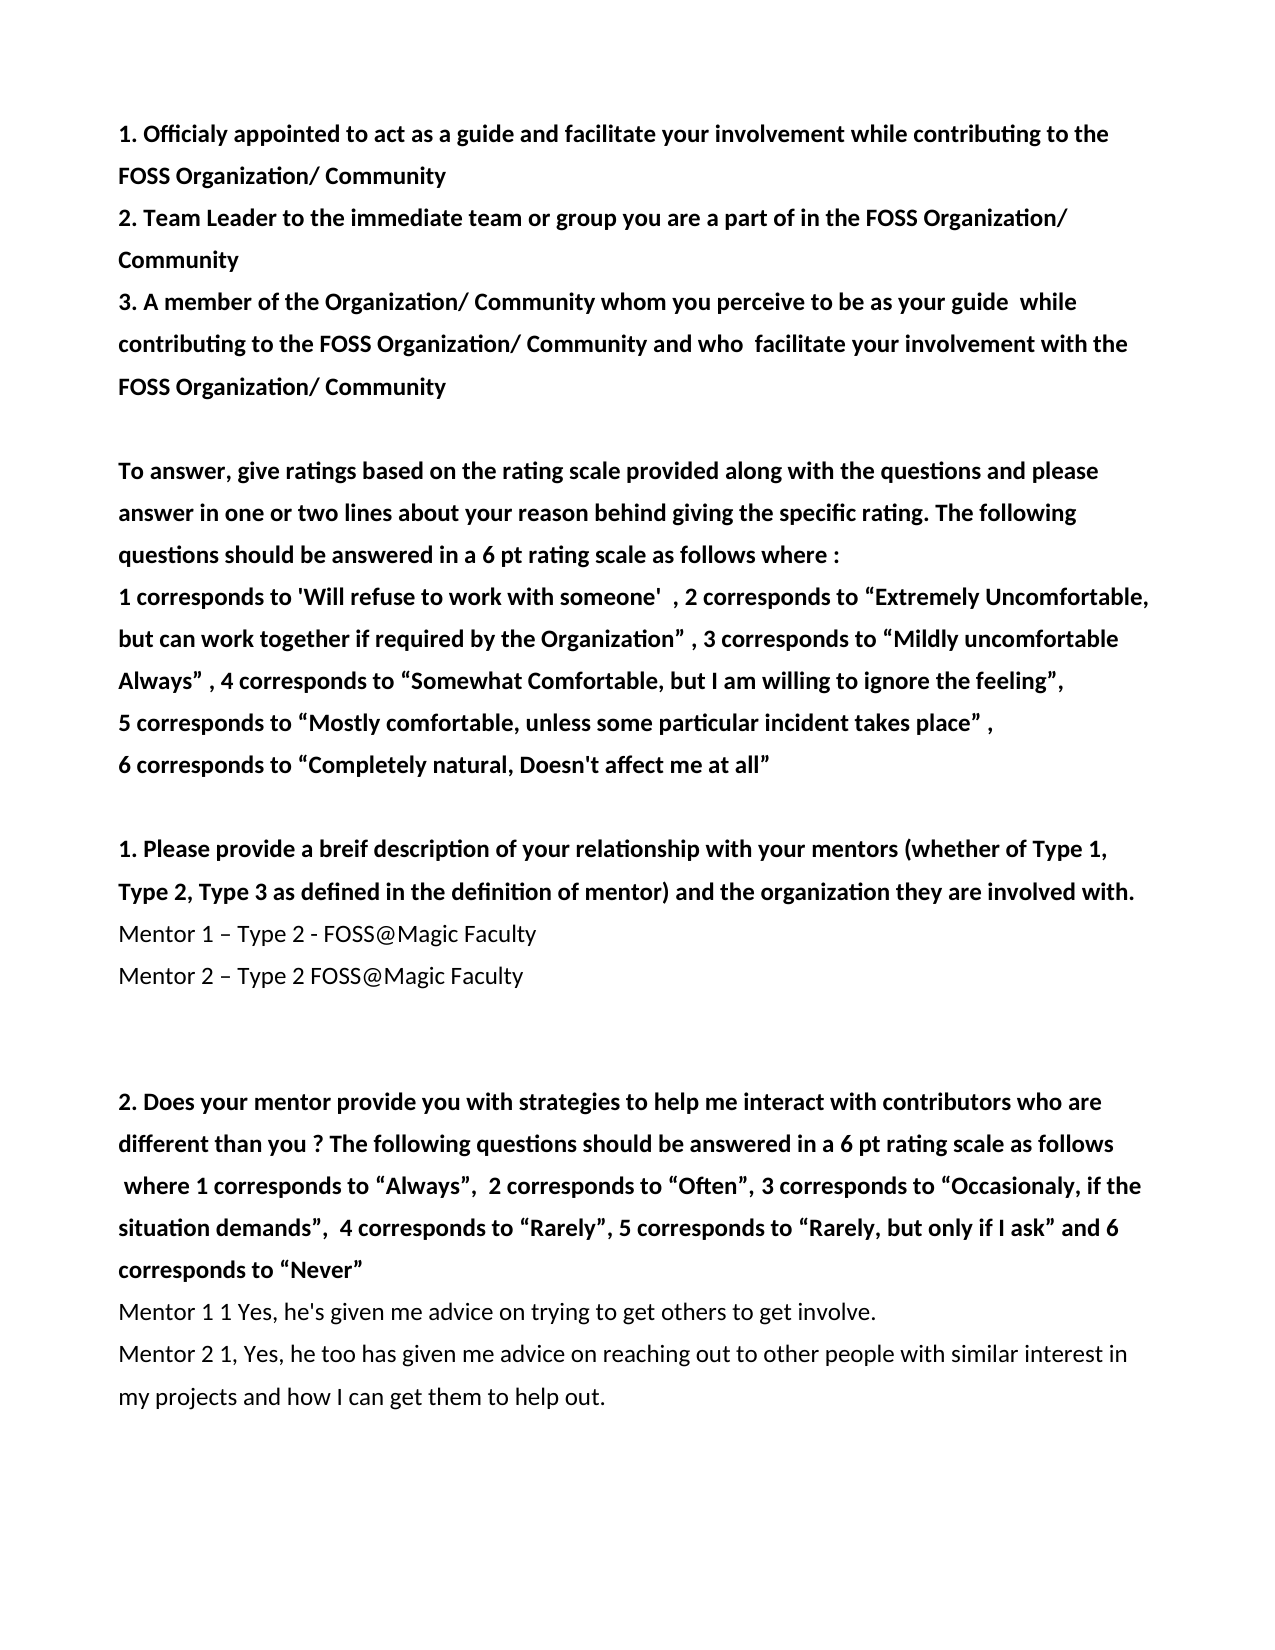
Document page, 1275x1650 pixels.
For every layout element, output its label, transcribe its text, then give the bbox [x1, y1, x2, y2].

text To answer, give ratings based on the rating scale provided along with the questions and please answer in one or two lines about your reason behind giving the specific rating. The following questions should be answered in a 6 pt rating scale as follows where : [118, 455, 1157, 569]
text 3. A member of the Organization/ Community whom you perceive to be as your guide while contributing to the FOSS Organization/ Community and who facilitate your involvement with the FOSS Organization/ Community [118, 286, 1157, 401]
text Mentor 1 – Type 2 - FOSS@Magic Faculty [118, 918, 1157, 948]
text 2. Does your mentor provide you with strategies to help me interact with contributors who are different than you ? The following questions should be answered in a 6 pt rating scale as follows [118, 1086, 1157, 1159]
text Mentor 2 1, Yes, he too has given me advice on reaching out to other people with similar interest in my projects and how I can get them to help out. [118, 1338, 1157, 1411]
text Mentor 2 – Type 2 FOSS@Magic Faculty [118, 960, 1157, 990]
text 2. Team Leader to the immediate team or group you are a part of in the FOSS Organization/ Community [118, 202, 1157, 275]
text Mentor 1 1 Yes, he's given me advice on trying to get others to get involve. [118, 1296, 1157, 1327]
text 5 corresponds to “Mostly comfortable, unless some particular incident takes place” , [118, 707, 1157, 738]
text 6 corresponds to “Completely natural, Doesn't affect me at all” [118, 749, 1157, 780]
text 1 corresponds to 'Will refuse to work with someone' , 2 corresponds to “Extremely Uncomfortable, but can work together if required by the Organization” , 3 corresponds to “Mildly uncomfortable Always” , 4 corresponds to “Somewhat Comfortable, but I am willing to ignore the feeling”, [118, 581, 1157, 696]
text 1. Officialy appointed to act as a guide and facilitate your involvement while contributing to the FOSS Organization/ Community [118, 118, 1157, 191]
text 1. Please provide a breif description of your relationship with your mentors (whether of Type 1, Type 2, Type 3 as defined in the definition of mentor) and the organization they are involved with. [118, 833, 1157, 906]
text where 1 corresponds to “Always”, 2 corresponds to “Often”, 3 corresponds to “Occasionaly, if the situation demands”, 4 corresponds to “Rarely”, 5 corresponds to “Rarely, but only if I ask” and 6 corresponds to “Never” [118, 1170, 1157, 1285]
